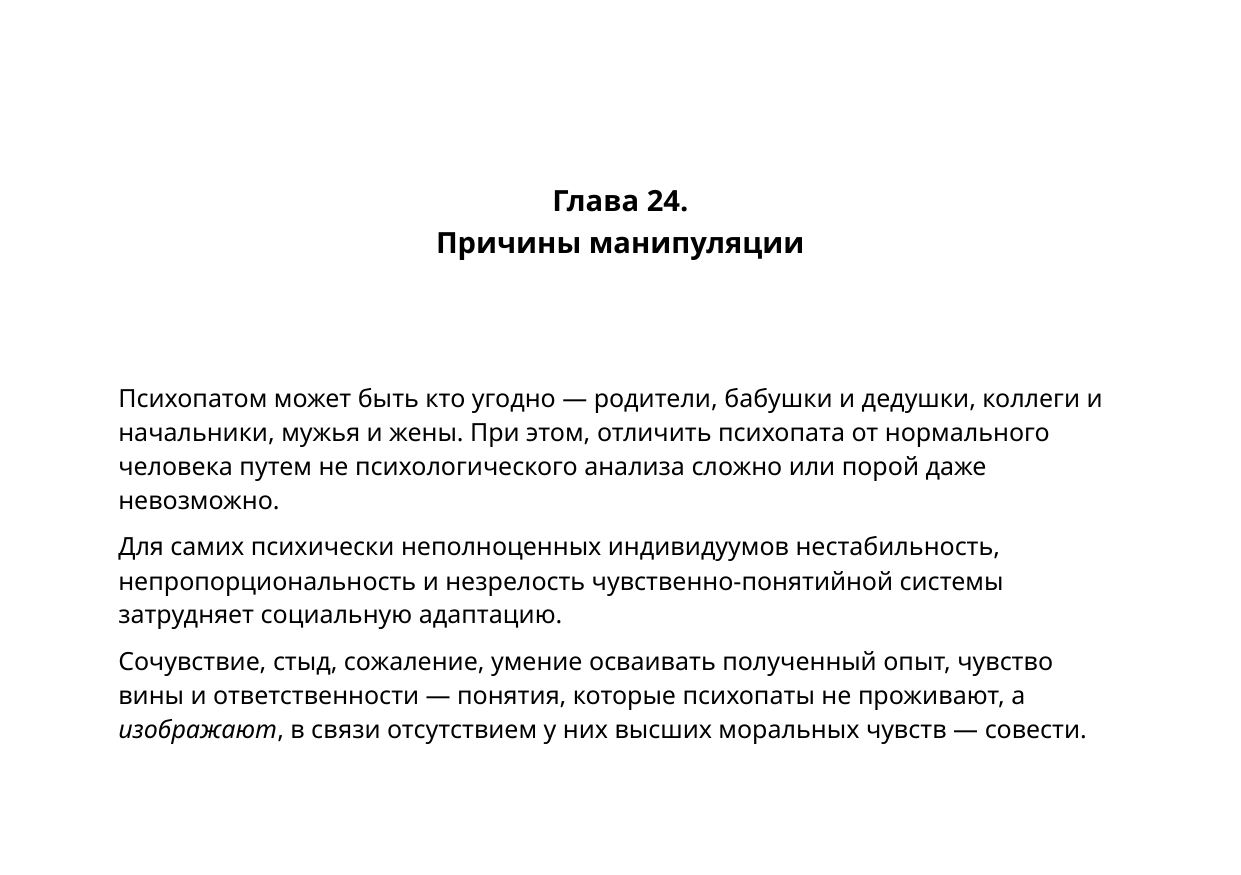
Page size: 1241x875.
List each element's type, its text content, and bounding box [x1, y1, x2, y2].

subtitle Глава 24. Причины манипуляции [118, 177, 1122, 262]
text Для самих психически неполноценных индивидуумов нестабильность, непропорциональность и незрелость чувственно-понятийной системы затрудняет социальную адаптацию. [118, 529, 1122, 631]
text Психопатом может быть кто угодно — родители, бабушки и дедушки, коллеги и начальники, мужья и жены. При этом, отличить психопата от нормального человека путем не психологического анализа сложно или порой даже невозможно. [118, 380, 1122, 517]
text Сочувствие, стыд, сожаление, умение осваивать полученный опыт, чувство вины и ответственности — понятия, которые психопаты не проживают, а изображают, в связи отсутствием у них высших моральных чувств — совести. [118, 644, 1122, 746]
